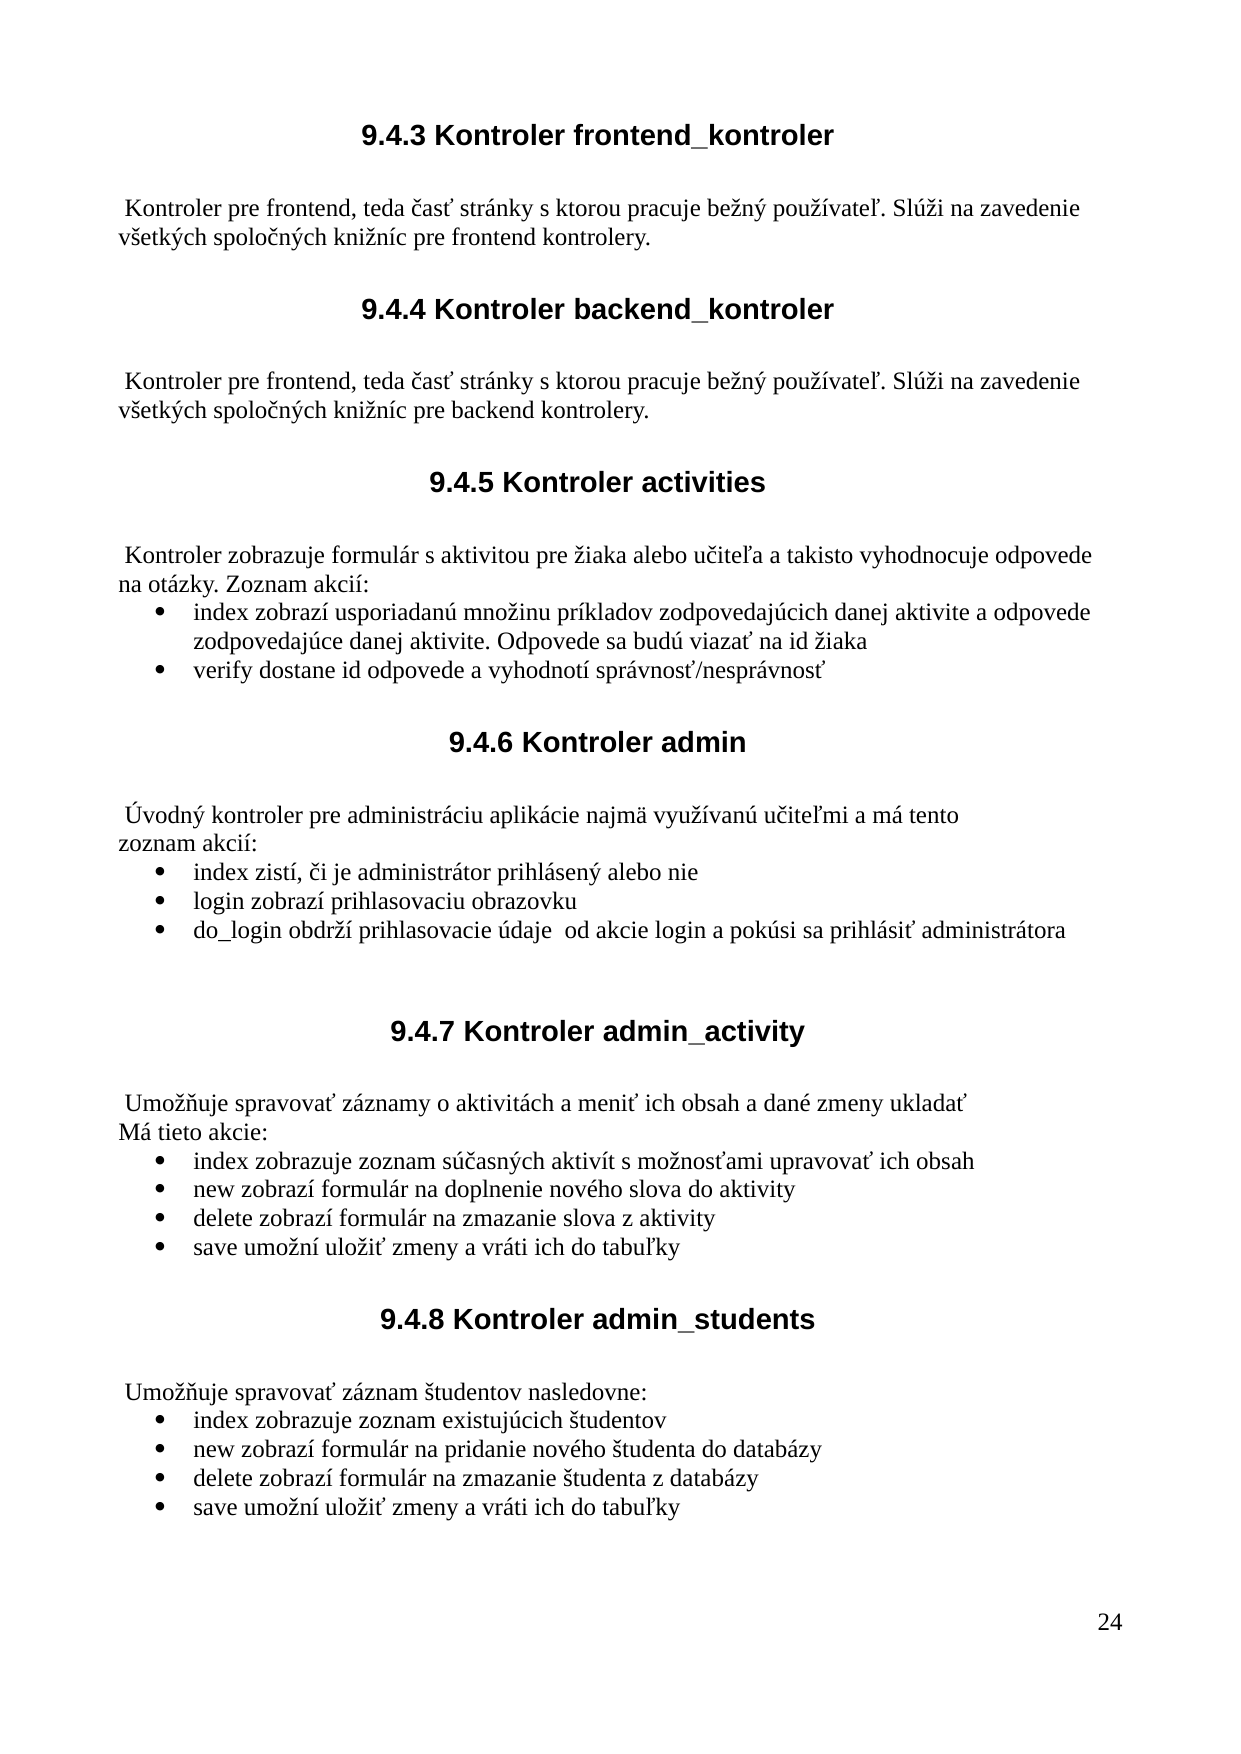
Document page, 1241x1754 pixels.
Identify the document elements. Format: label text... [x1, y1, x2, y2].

text Úvodný kontroler pre administráciu aplikácie najmä využívanú učiteľmi a má tento [118, 800, 1122, 828]
subtitle 9.4.8 Kontroler admin_students [73, 1302, 1122, 1336]
list delete zobrazí formulár na zmazanie študenta z databázy [156, 1463, 1122, 1492]
text Má tieto akcie: [118, 1117, 1122, 1146]
text Umožňuje spravovať záznamy o aktivitách a meniť ich obsah a dané zmeny ukladať [118, 1088, 1122, 1117]
subtitle 9.4.4 Kontroler backend_kontroler [73, 292, 1122, 325]
subtitle 9.4.7 Kontroler admin_activity [73, 1013, 1122, 1047]
text Kontroler pre frontend, teda časť stránky s ktorou pracuje bežný používateľ. Slúži na zavedenie všetkých spoločných knižníc pre backend kontrolery. [118, 366, 1122, 424]
list delete zobrazí formulár na zmazanie slova z aktivity [156, 1203, 1122, 1232]
list save umožní uložiť zmeny a vráti ich do tabuľky [156, 1232, 1122, 1261]
text Umožňuje spravovať záznam študentov nasledovne: [118, 1377, 1122, 1406]
list new zobrazí formulár na doplnenie nového slova do aktivity [156, 1174, 1122, 1203]
list login zobrazí prihlasovaciu obrazovku [156, 886, 1122, 915]
subtitle 9.4.3 Kontroler frontend_kontroler [73, 118, 1122, 152]
list save umožní uložiť zmeny a vráti ich do tabuľky [156, 1492, 1122, 1521]
list index zobrazí usporiadanú množinu príkladov zodpovedajúcich danej aktivite a odpovede zodpovedajúce danej aktivite. Odpovede sa budú viazať na id žiaka [156, 597, 1122, 655]
list verify dostane id odpovede a vyhodnotí správnosť/nesprávnosť [156, 655, 1122, 684]
list do_login obdrží prihlasovacie údaje od akcie login a pokúsi sa prihlásiť administrátora [156, 915, 1122, 943]
text Kontroler pre frontend, teda časť stránky s ktorou pracuje bežný používateľ. Slúži na zavedenie všetkých spoločných knižníc pre frontend kontrolery. [118, 193, 1122, 250]
text Kontroler zobrazuje formulár s aktivitou pre žiaka alebo učiteľa a takisto vyhodnocuje odpovede na otázky. Zoznam akcií: [118, 540, 1122, 597]
text zoznam akcií: [118, 828, 1122, 857]
list new zobrazí formulár na pridanie nového študenta do databázy [156, 1434, 1122, 1463]
list index zistí, či je administrátor prihlásený alebo nie [156, 857, 1122, 886]
subtitle 9.4.6 Kontroler admin [73, 725, 1122, 758]
list index zobrazuje zoznam existujúcich študentov [156, 1406, 1122, 1434]
list index zobrazuje zoznam súčasných aktivít s možnosťami upravovať ich obsah [156, 1146, 1122, 1174]
subtitle 9.4.5 Kontroler activities [73, 465, 1122, 499]
